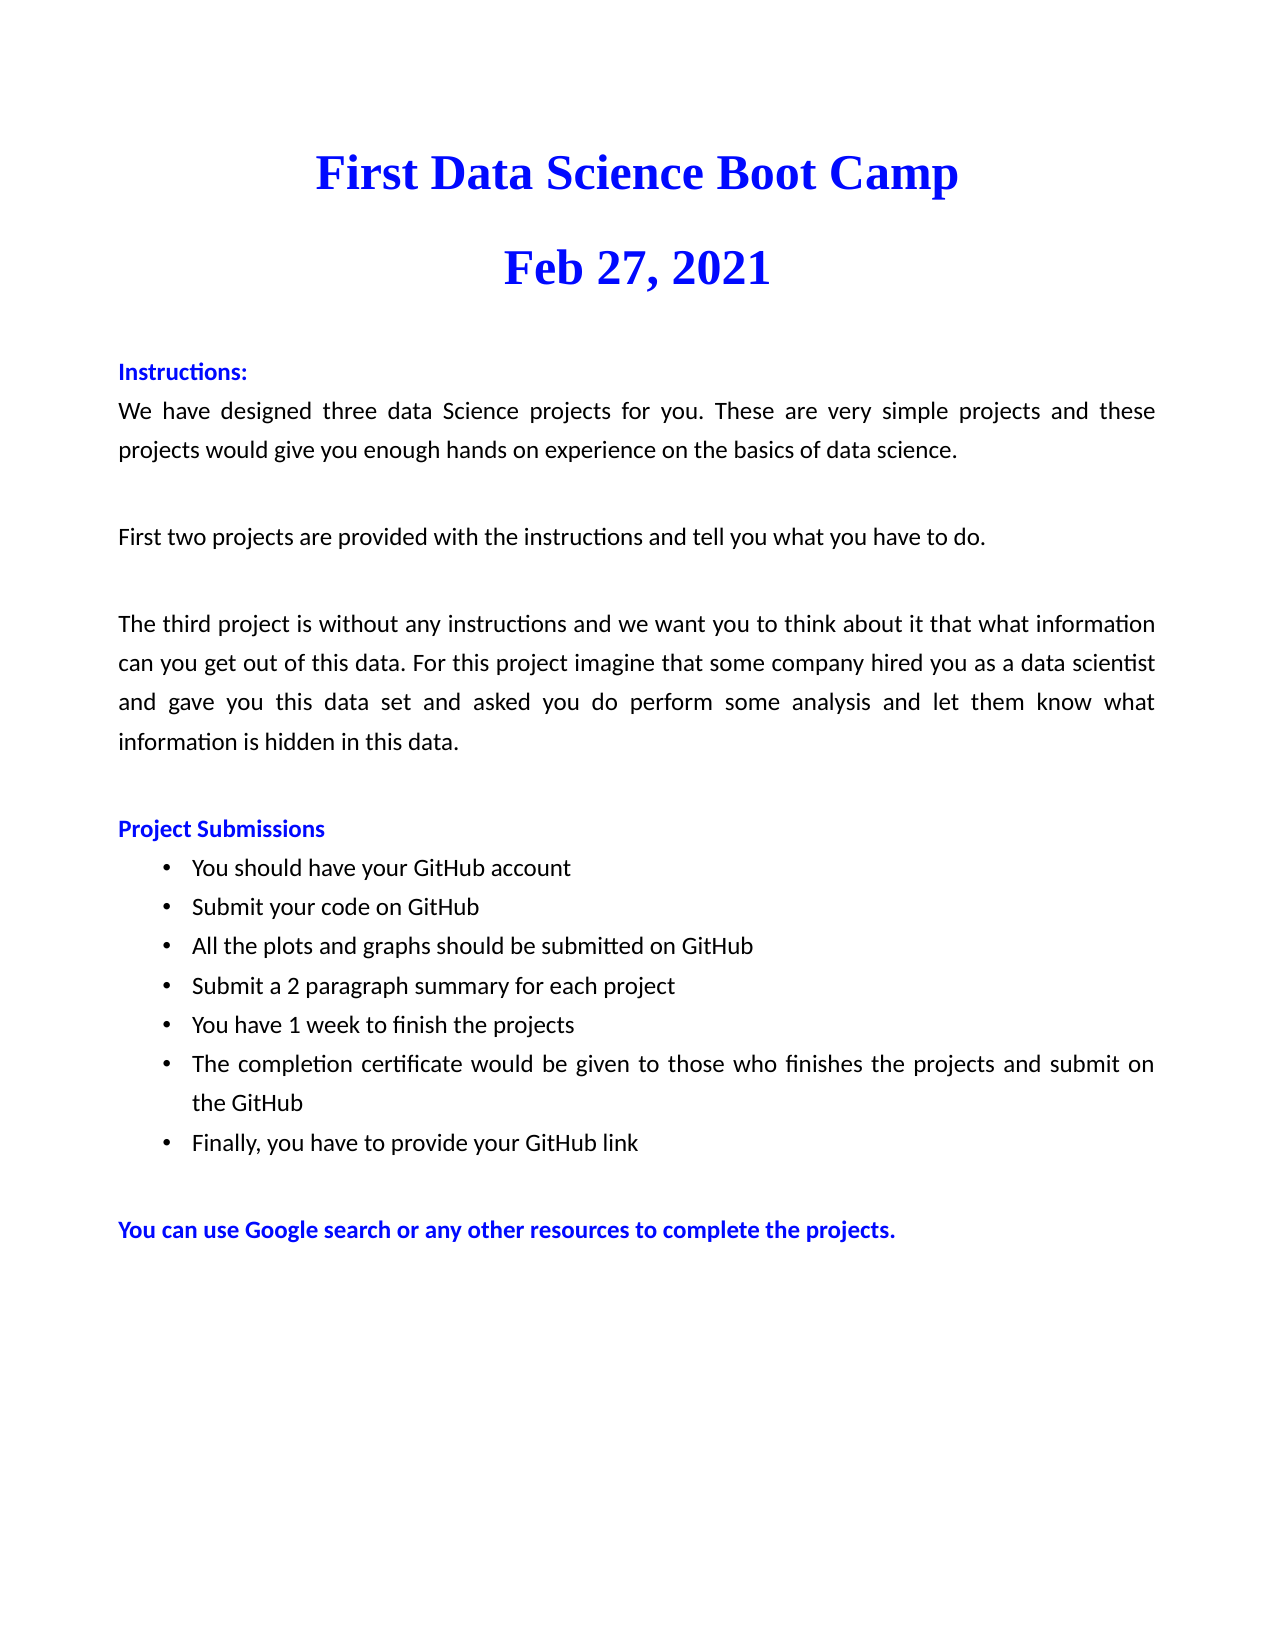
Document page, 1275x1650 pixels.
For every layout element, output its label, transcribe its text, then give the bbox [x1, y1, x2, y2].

list Submit a 2 paragraph summary for each project [162, 970, 1157, 1000]
text The third project is without any instructions and we want you to think about it that what information can you get out of this data. For this project imagine that some company hired you as a data scientist and gave you this data set and asked you do perform some analysis and let them know what information is hidden in this data. [118, 608, 1157, 756]
text You can use Google search or any other resources to complete the projects. [118, 1214, 1157, 1244]
text First two projects are provided with the instructions and tell you what you have to do. [118, 521, 1157, 552]
list You have 1 week to finish the projects [162, 1009, 1157, 1039]
list All the plots and graphs should be submitted on GitHub [162, 931, 1157, 961]
text Instructions: [118, 356, 1157, 386]
list You should have your GitHub account [162, 852, 1157, 882]
subtitle Feb 27, 2021 [118, 238, 1157, 296]
text We have designed three data Science projects for you. These are very simple projects and these projects would give you enough hands on experience on the basics of data science. [118, 395, 1157, 465]
subtitle First Data Science Boot Camp [118, 143, 1157, 201]
text Project Submissions [118, 813, 1157, 843]
list Submit your code on GitHub [162, 891, 1157, 922]
list Finally, you have to provide your GitHub link [162, 1127, 1157, 1157]
list The completion certificate would be given to those who finishes the projects and submit on the GitHub [162, 1048, 1157, 1118]
